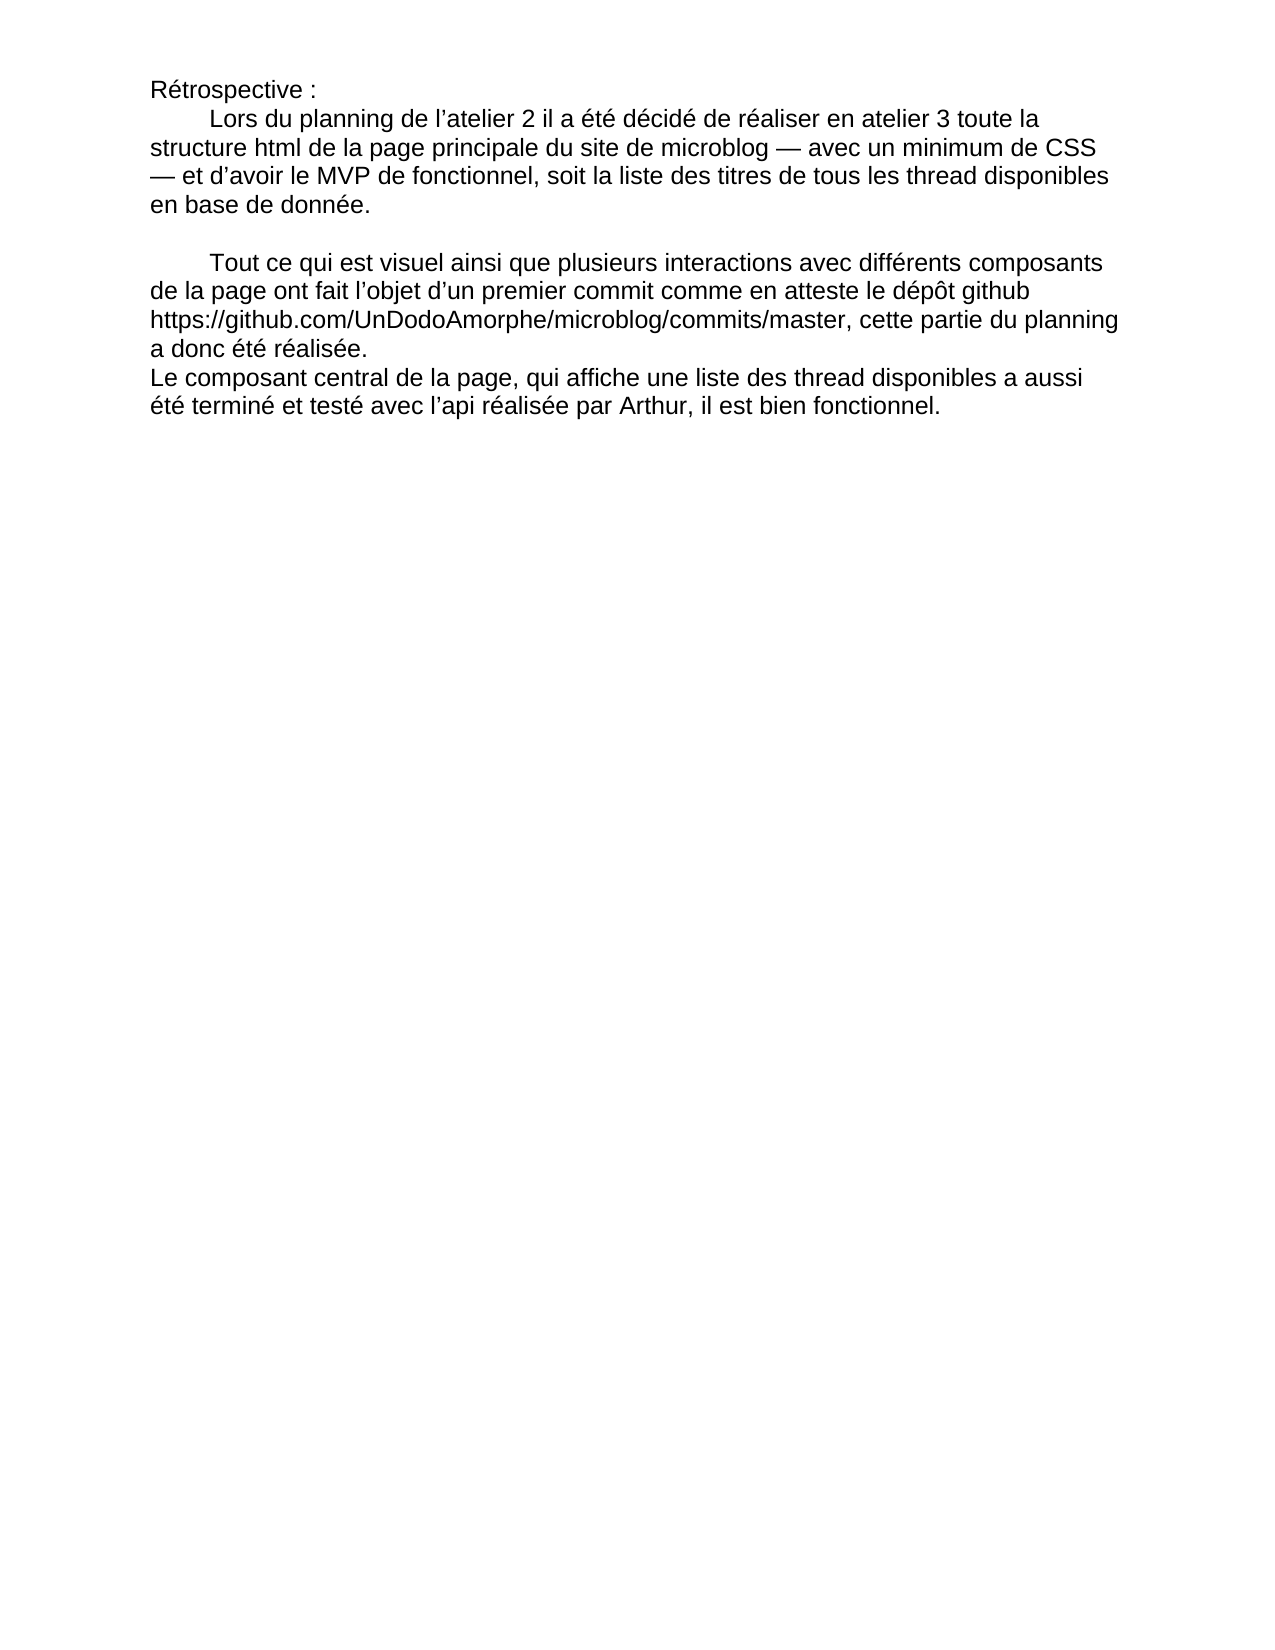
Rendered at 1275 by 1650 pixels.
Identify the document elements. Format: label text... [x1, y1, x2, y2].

text Le composant central de la page, qui affiche une liste des thread disponibles a aussi été terminé et testé avec l’api réalisée par Arthur, il est bien fonctionnel. [150, 362, 1125, 420]
text Tout ce qui est visuel ainsi que plusieurs interactions avec différents composants de la page ont fait l’objet d’un premier commit comme en atteste le dépôt github https://github.com/UnDodoAmorphe/microblog/commits/master, cette partie du planning a donc été réalisée. [150, 247, 1125, 362]
text Rétrospective : [150, 75, 1125, 104]
text Lors du planning de l’atelier 2 il a été décidé de réaliser en atelier 3 toute la structure html de la page principale du site de microblog — avec un minimum de CSS — et d’avoir le MVP de fonctionnel, soit la liste des titres de tous les thread disponibles en base de donnée. [150, 104, 1125, 219]
